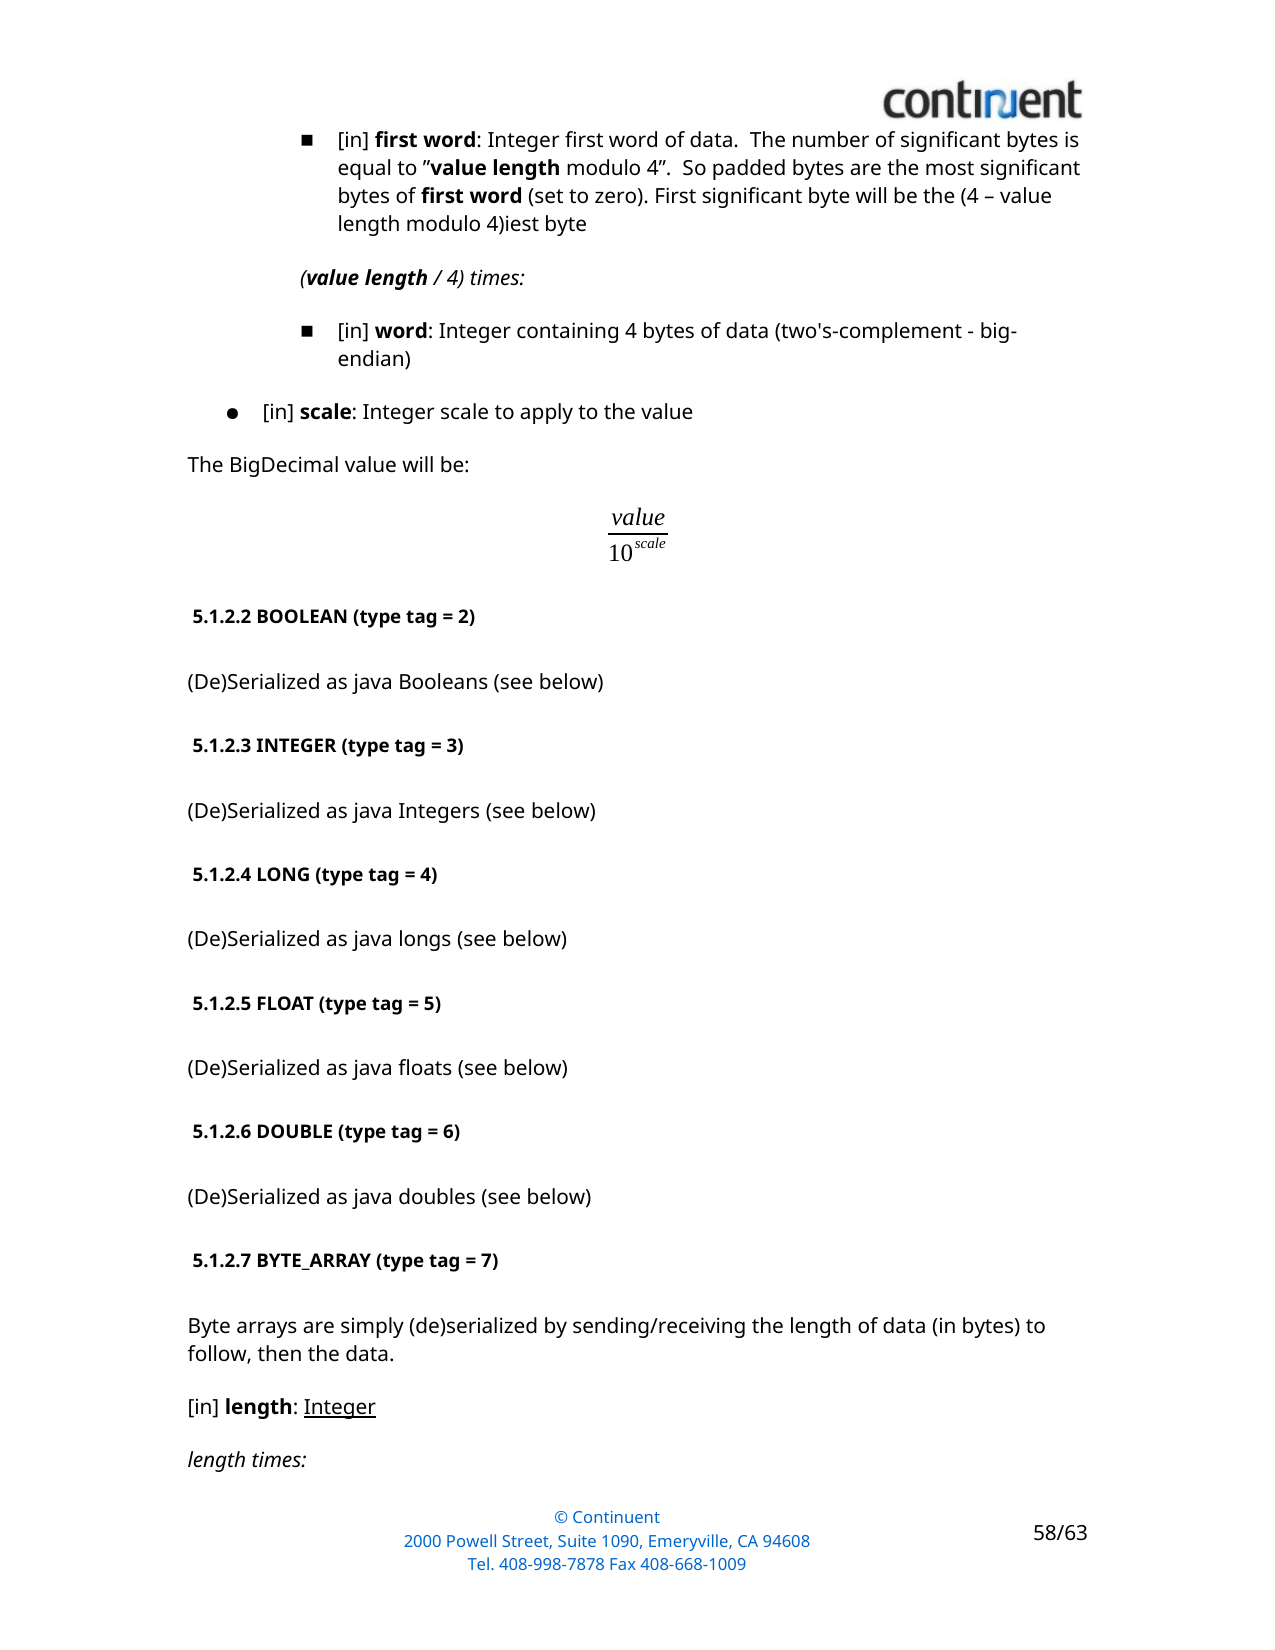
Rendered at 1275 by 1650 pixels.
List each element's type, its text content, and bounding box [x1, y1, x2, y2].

subtitle INTEGER (type tag = 3) [187, 733, 1087, 758]
list [in] scale: Integer scale to apply to the value [225, 397, 1087, 426]
subtitle DOUBLE (type tag = 6) [187, 1119, 1087, 1144]
text [in] length: Integer [187, 1392, 1087, 1420]
list (value length / 4) times: [262, 263, 1087, 291]
list [in] first word: Integer first word of data. The number of significant bytes is equal to ”value length modulo 4”. So padded bytes are the most significant bytes of first word (set to zero). First significant byte will be the (4 – value length modulo 4)iest byte [300, 125, 1087, 238]
text (De)Serialized as java floats (see below) [187, 1053, 1087, 1081]
subtitle LONG (type tag = 4) [187, 861, 1087, 887]
text (De)Serialized as java Integers (see below) [187, 796, 1087, 824]
list [in] word: Integer containing 4 bytes of data (two's-complement - big-endian) [300, 316, 1087, 372]
text Byte arrays are simply (de)serialized by sending/receiving the length of data (in bytes) to follow, then the data. [187, 1311, 1087, 1367]
text (De)Serialized as java doubles (see below) [187, 1182, 1087, 1210]
subtitle BYTE_ARRAY (type tag = 7) [187, 1248, 1087, 1273]
text (De)Serialized as java longs (see below) [187, 924, 1087, 953]
subtitle FLOAT (type tag = 5) [187, 990, 1087, 1016]
subtitle BOOLEAN (type tag = 2) [187, 604, 1087, 629]
text (De)Serialized as java Booleans (see below) [187, 667, 1087, 695]
picture [879, 76, 1087, 124]
text length times: [187, 1445, 1087, 1474]
text The BigDecimal value will be: [187, 451, 1087, 479]
